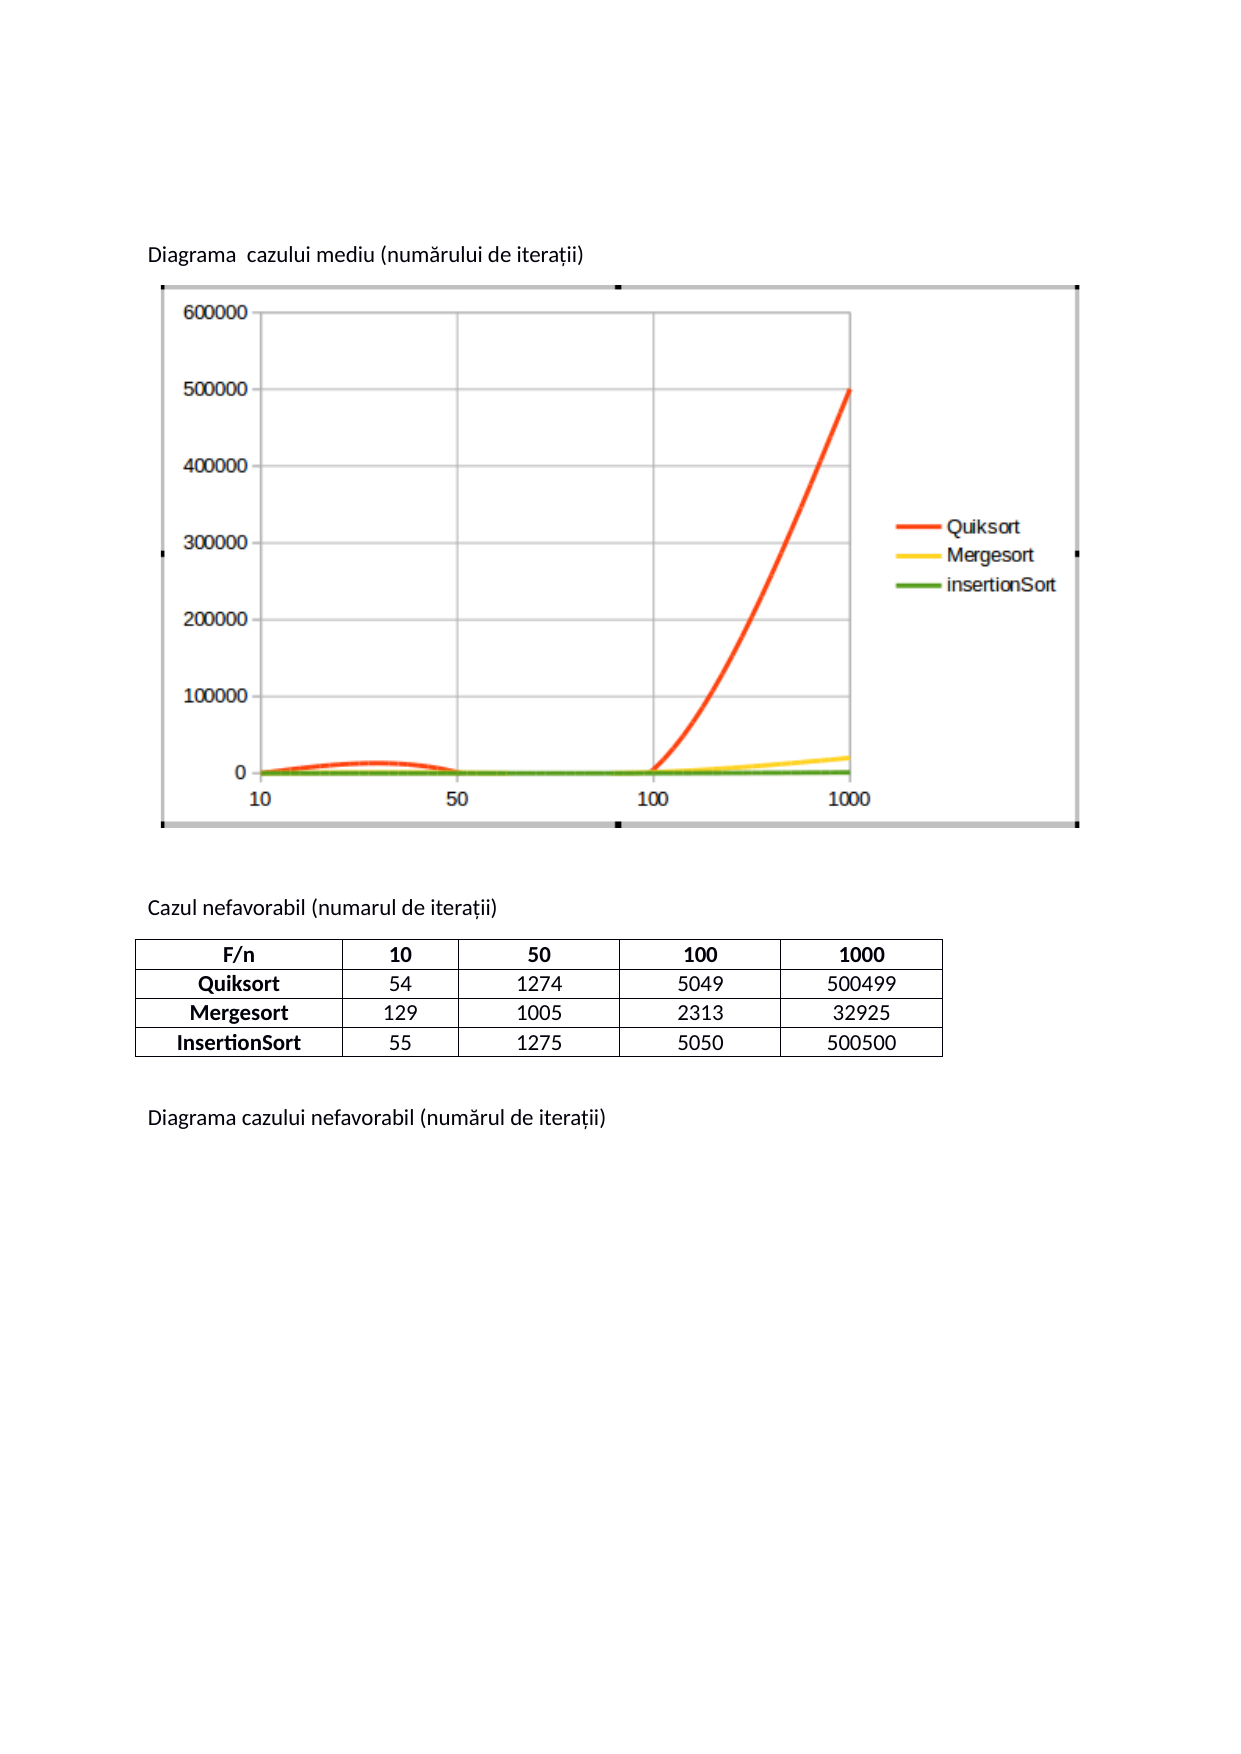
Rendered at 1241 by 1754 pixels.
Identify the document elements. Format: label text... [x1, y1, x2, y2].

table_cell 1275 [459, 1028, 619, 1056]
table_header 10 [343, 940, 458, 968]
table_cell Quiksort [136, 970, 342, 997]
text Diagrama cazului mediu (numărului de iterații) [148, 240, 1093, 268]
table_cell 129 [343, 999, 458, 1027]
table_cell 54 [343, 970, 458, 997]
table_header F/n [136, 940, 342, 968]
table_cell 500500 [781, 1028, 942, 1056]
table_cell InsertionSort [136, 1028, 342, 1056]
picture [160, 285, 1080, 828]
table_cell 2313 [620, 999, 780, 1027]
table_header 100 [620, 940, 780, 968]
table_cell 500499 [781, 970, 942, 997]
table_cell 5049 [620, 970, 780, 997]
table_header 1000 [781, 940, 942, 968]
table_cell 1005 [459, 999, 619, 1027]
table_header 50 [459, 940, 619, 968]
table_cell 55 [343, 1028, 458, 1056]
text Diagrama cazului nefavorabil (numărul de iterații) [148, 1103, 1093, 1131]
table_cell Mergesort [136, 999, 342, 1027]
table_cell 1274 [459, 970, 619, 997]
text Cazul nefavorabil (numarul de iterații) [148, 893, 1093, 921]
table_cell 32925 [781, 999, 942, 1027]
table_cell 5050 [620, 1028, 780, 1056]
